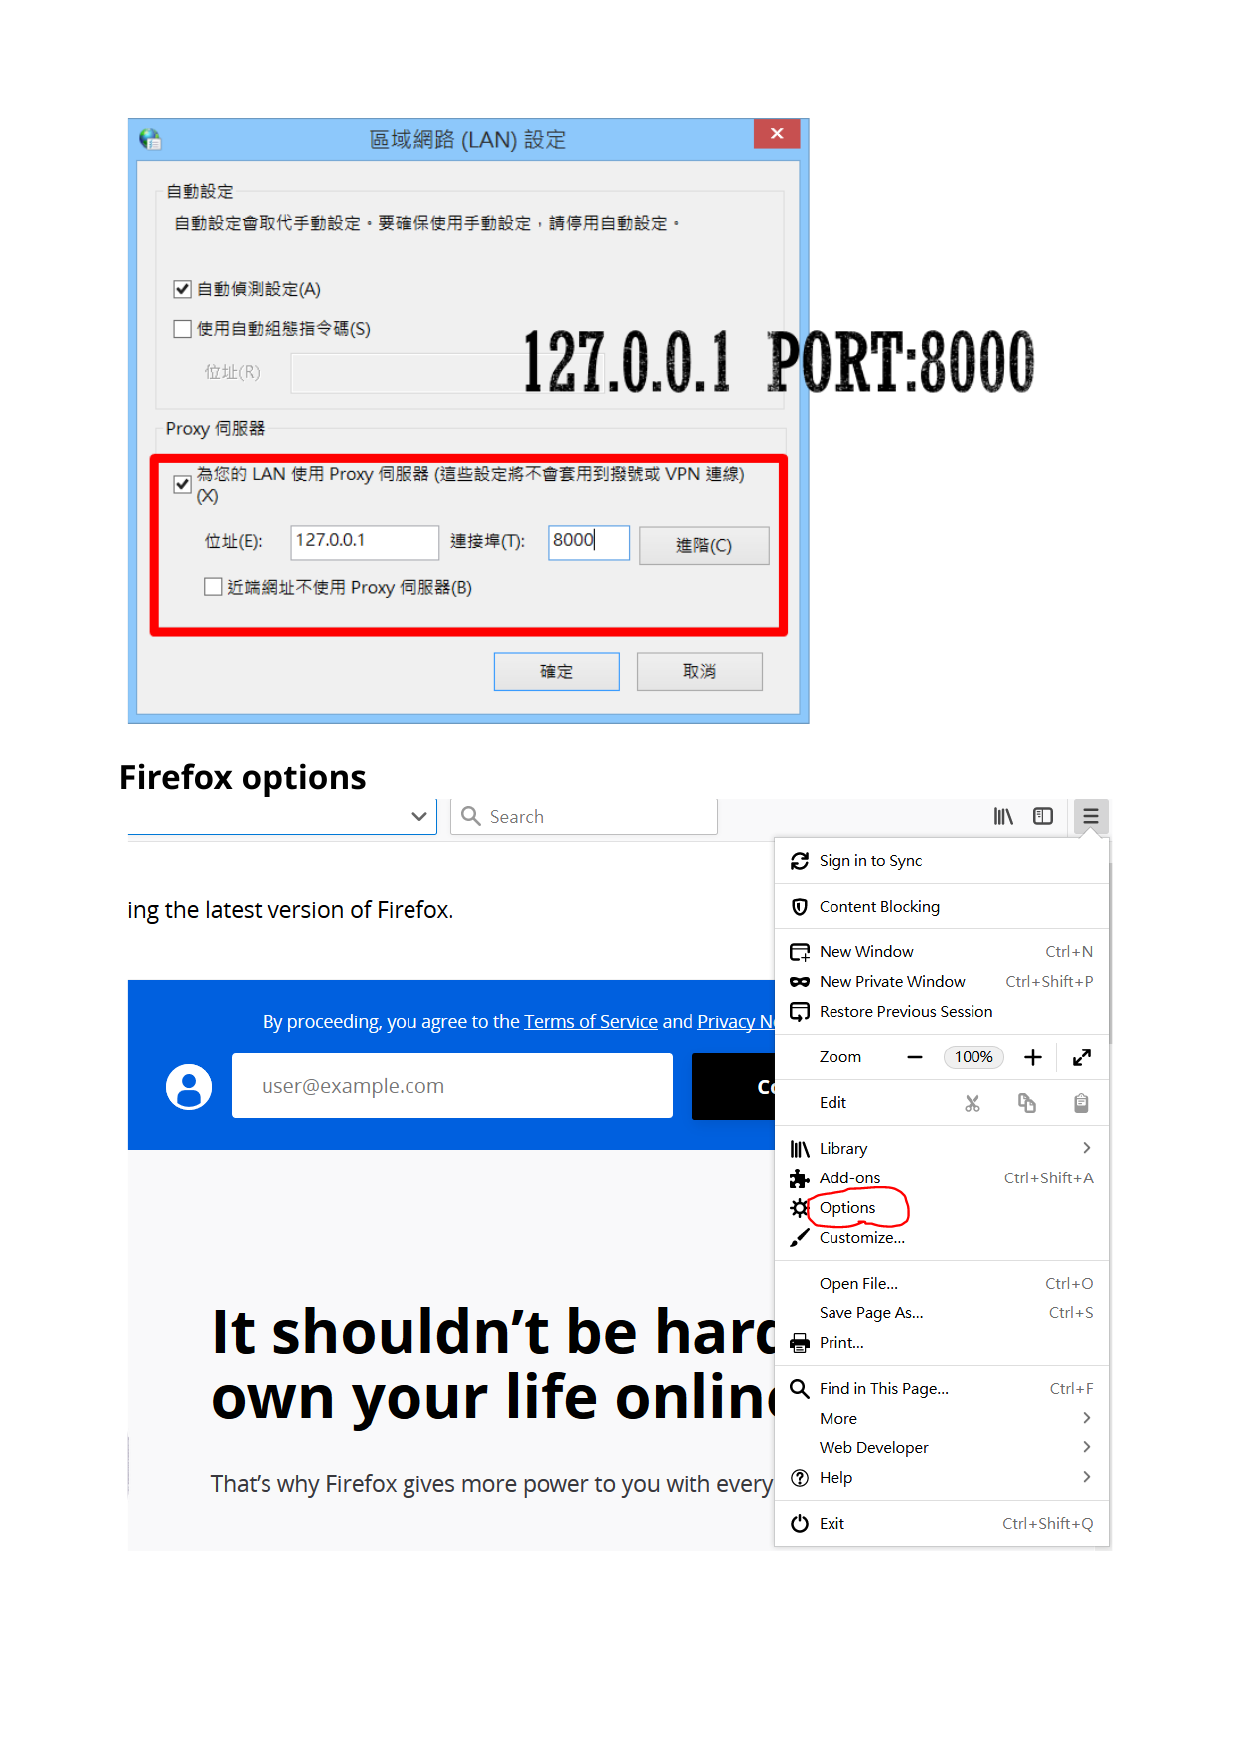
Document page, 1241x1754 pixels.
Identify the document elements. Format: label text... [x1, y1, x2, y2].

subtitle Firefox options [118, 754, 1122, 799]
picture [127, 799, 1113, 1551]
picture [127, 118, 1113, 724]
